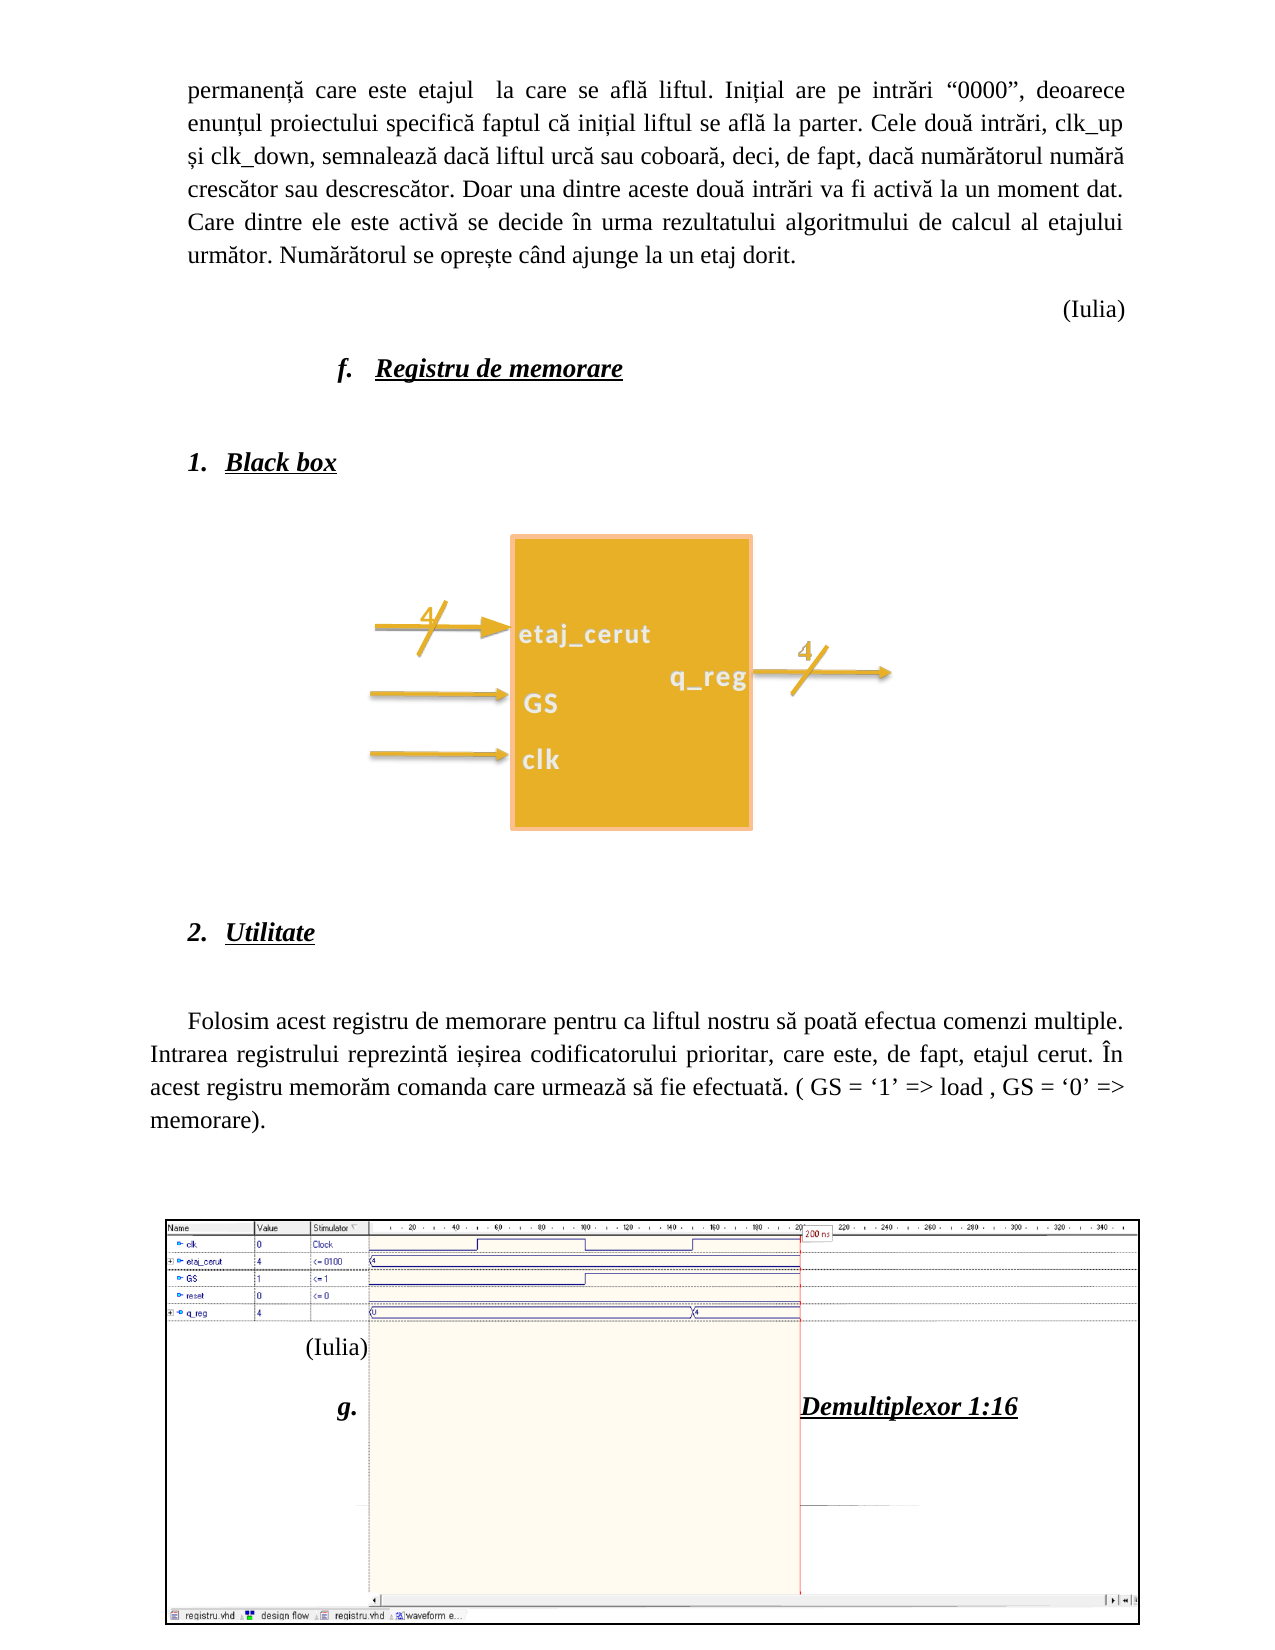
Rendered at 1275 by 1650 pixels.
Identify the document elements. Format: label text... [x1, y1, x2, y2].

subtitle Demultiplexor 1:16 [337, 1390, 367, 1421]
subtitle Black box [187, 446, 1125, 477]
text (Iulia) [150, 1213, 1125, 1361]
text Folosim acest numărător reversibil, care numără în intervalul 0-12, pentru a știi în permanență care este etajul la care se află liftul. Inițial are pe intrări “0000”, deoarece enunțul proiectului specifică faptul că inițial liftul se află la parter. Cele două intrări, clk_up și clk_down, semnalează dacă liftul urcă sau coboară, deci, de fapt, dacă numărătorul numără crescător sau descrescător. Doar una dintre aceste două intrări va fi activă la un moment dat. Care dintre ele este activă se decide în urma rezultatului algoritmului de calcul al etajului următor. Numărătorul se oprește când ajunge la un etaj dorit. [187, 75, 1125, 269]
subtitle Registru de memorare [337, 352, 1125, 383]
text Folosim acest registru de memorare pentru ca liftul nostru să poată efectua comenzi multiple. Intrarea registrului reprezintă ieșirea codificatorului prioritar, care este, de fapt, etajul cerut. În acest registru memorăm comanda care urmează să fie efectuată. ( GS = ‘1’ => load , GS = ‘0’ => memorare). [150, 1006, 1125, 1134]
subtitle Utilitate [187, 916, 1125, 948]
text (Iulia) [150, 294, 1125, 323]
subtitle Demultiplexor 1:16 [801, 1390, 1125, 1421]
